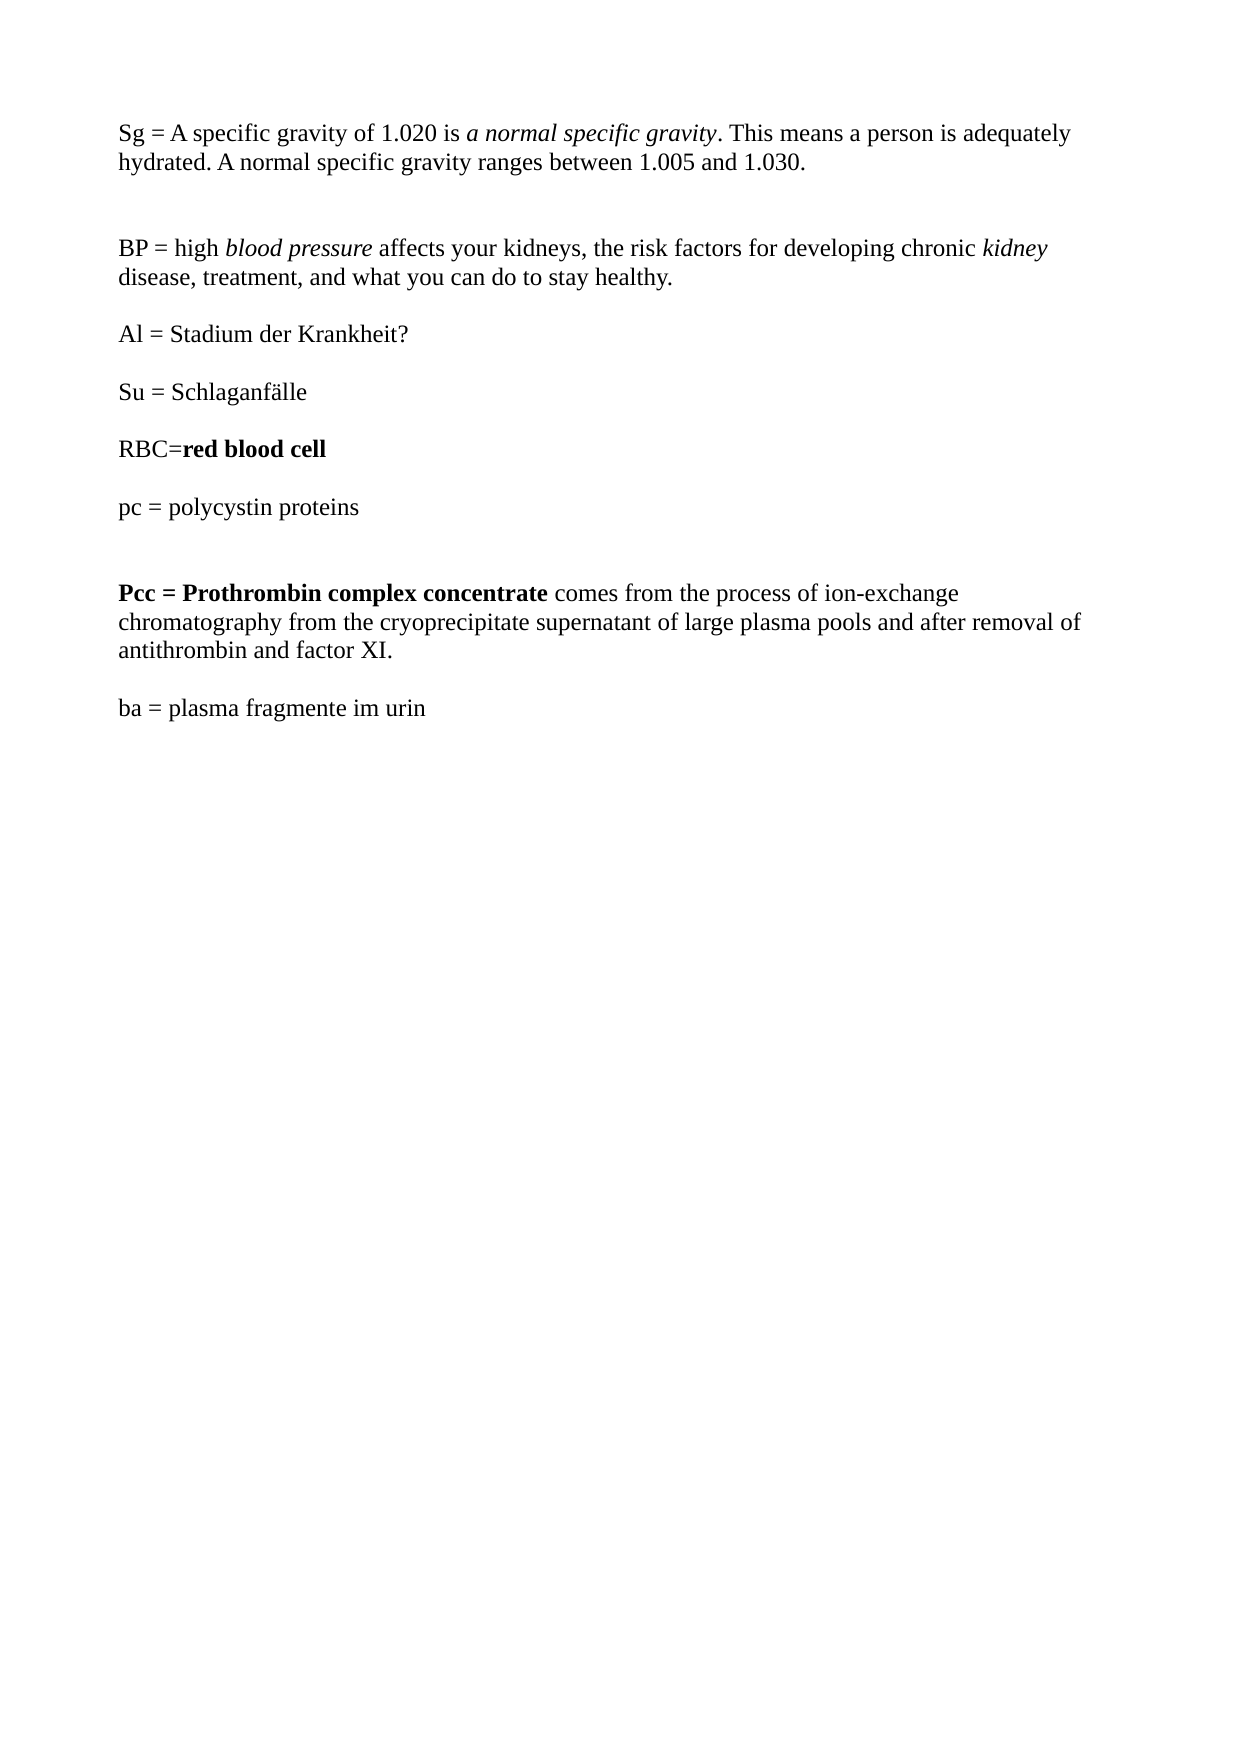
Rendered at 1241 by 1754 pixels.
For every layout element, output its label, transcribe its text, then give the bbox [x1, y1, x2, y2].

text ba = plasma fragmente im urin [118, 693, 1122, 722]
text RBC=red blood cell [118, 434, 1122, 463]
text Sg = A specific gravity of 1.020 is a normal specific gravity. This means a person is adequately hydrated. A normal specific gravity ranges between 1.005 and 1.030. [118, 118, 1122, 176]
text Su = Schlaganfälle [118, 377, 1122, 406]
text pc = polycystin proteins [118, 492, 1122, 521]
text Pcc = Prothrombin complex concentrate comes from the process of ion-exchange chromatography from the cryoprecipitate supernatant of large plasma pools and after removal of antithrombin and factor XI. [118, 578, 1122, 664]
text BP = high blood pressure affects your kidneys, the risk factors for developing chronic kidney disease, treatment, and what you can do to stay healthy. [118, 233, 1122, 291]
text Al = Stadium der Krankheit? [118, 319, 1122, 348]
